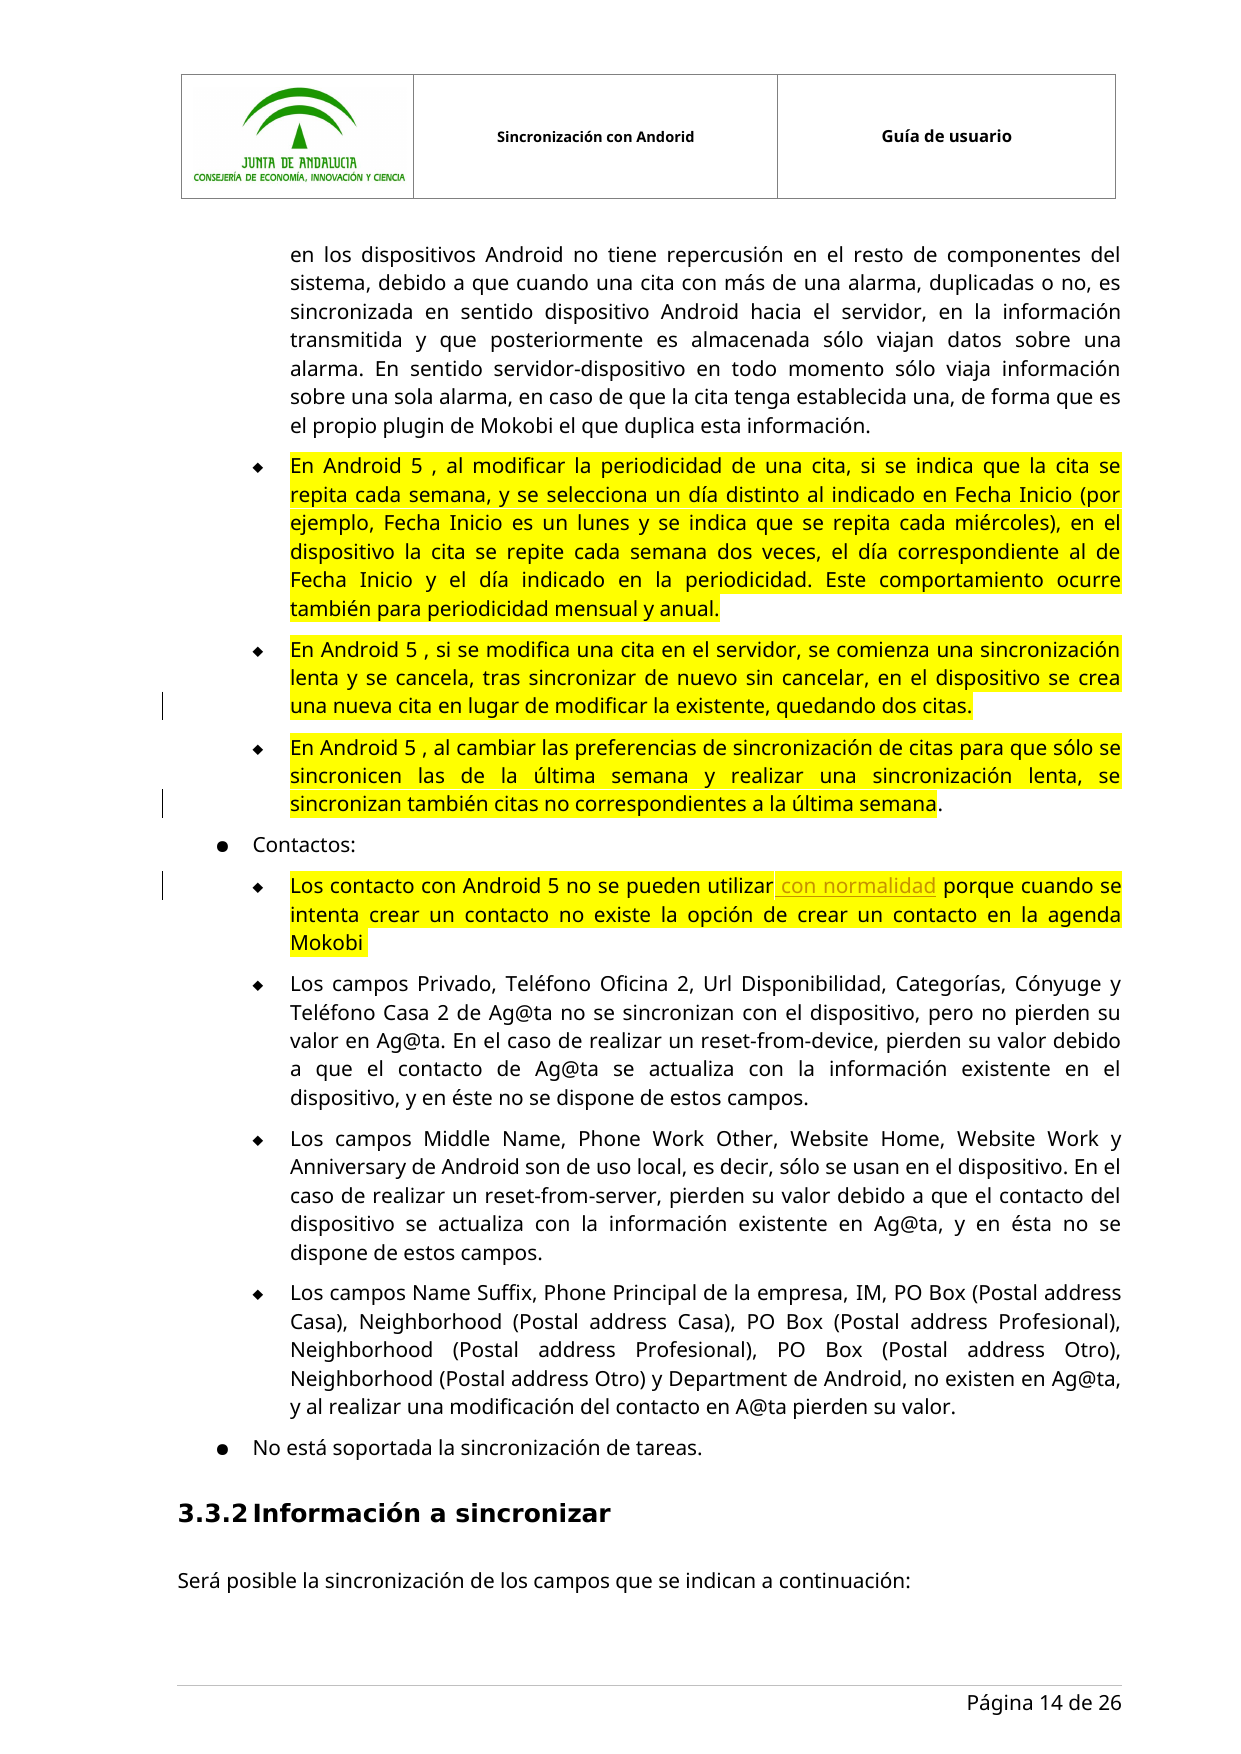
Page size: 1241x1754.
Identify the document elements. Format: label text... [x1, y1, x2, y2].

subtitle Información a sincronizar [177, 1499, 1122, 1528]
list No está soportada la sincronización de tareas. [215, 1433, 1122, 1462]
list En Android 5 , si se modifica una cita en el servidor, se comienza una sincronización lenta y se cancela, tras sincronizar de nuevo sin cancelar, en el dispositivo se crea una nueva cita en lugar de modificar la existente, quedando dos citas. [252, 635, 1122, 720]
picture [192, 87, 407, 186]
list En Android 5 , al cambiar las preferencias de sincronización de citas para que sólo se sincronicen las de la última semana y realizar una sincronización lenta, se sincronizan también citas no correspondientes a la última semana. [252, 733, 1122, 818]
text Será posible la sincronización de los campos que se indican a continuación: [177, 1566, 1122, 1594]
list en los dispositivos Android no tiene repercusión en el resto de componentes del sistema, debido a que cuando una cita con más de una alarma, duplicadas o no, es sincronizada en sentido dispositivo Android hacia el servidor, en la información transmitida y que posteriormente es almacenada sólo viajan datos sobre una alarma. En sentido servidor-dispositivo en todo momento sólo viaja información sobre una sola alarma, en caso de que la cita tenga establecida una, de forma que es el propio plugin de Mokobi el que duplica esta información. [252, 240, 1122, 439]
list En Android 5 , al modificar la periodicidad de una cita, si se indica que la cita se repita cada semana, y se selecciona un día distinto al indicado en Fecha Inicio (por ejemplo, Fecha Inicio es un lunes y se indica que se repita cada miércoles), en el dispositivo la cita se repite cada semana dos veces, el día correspondiente al de Fecha Inicio y el día indicado en la periodicidad. Este comportamiento ocurre también para periodicidad mensual y anual. [252, 452, 1122, 622]
list Los campos Middle Name, Phone Work Other, Website Home, Website Work y Anniversary de Android son de uso local, es decir, sólo se usan en el dispositivo. En el caso de realizar un reset-from-server, pierden su valor debido a que el contacto del dispositivo se actualiza con la información existente en Ag@ta, y en ésta no se dispone de estos campos. [252, 1124, 1122, 1266]
list Los campos Name Suffix, Phone Principal de la empresa, IM, PO Box (Postal address Casa), Neighborhood (Postal address Casa), PO Box (Postal address Profesional), Neighborhood (Postal address Profesional), PO Box (Postal address Otro), Neighborhood (Postal address Otro) y Department de Android, no existen en Ag@ta, y al realizar una modificación del contacto en A@ta pierden su valor. [252, 1278, 1122, 1421]
list Contactos: [215, 830, 1122, 859]
list Los contacto con Android 5 no se pueden utilizar con normalidad porque cuando se intenta crear un contacto no existe la opción de crear un contacto en la agenda Mokobi [252, 871, 1122, 957]
list Los campos Privado, Teléfono Oficina 2, Url Disponibilidad, Categorías, Cónyuge y Teléfono Casa 2 de Ag@ta no se sincronizan con el dispositivo, pero no pierden su valor en Ag@ta. En el caso de realizar un reset-from-device, pierden su valor debido a que el contacto de Ag@ta se actualiza con la información existente en el dispositivo, y en éste no se dispone de estos campos. [252, 969, 1122, 1111]
